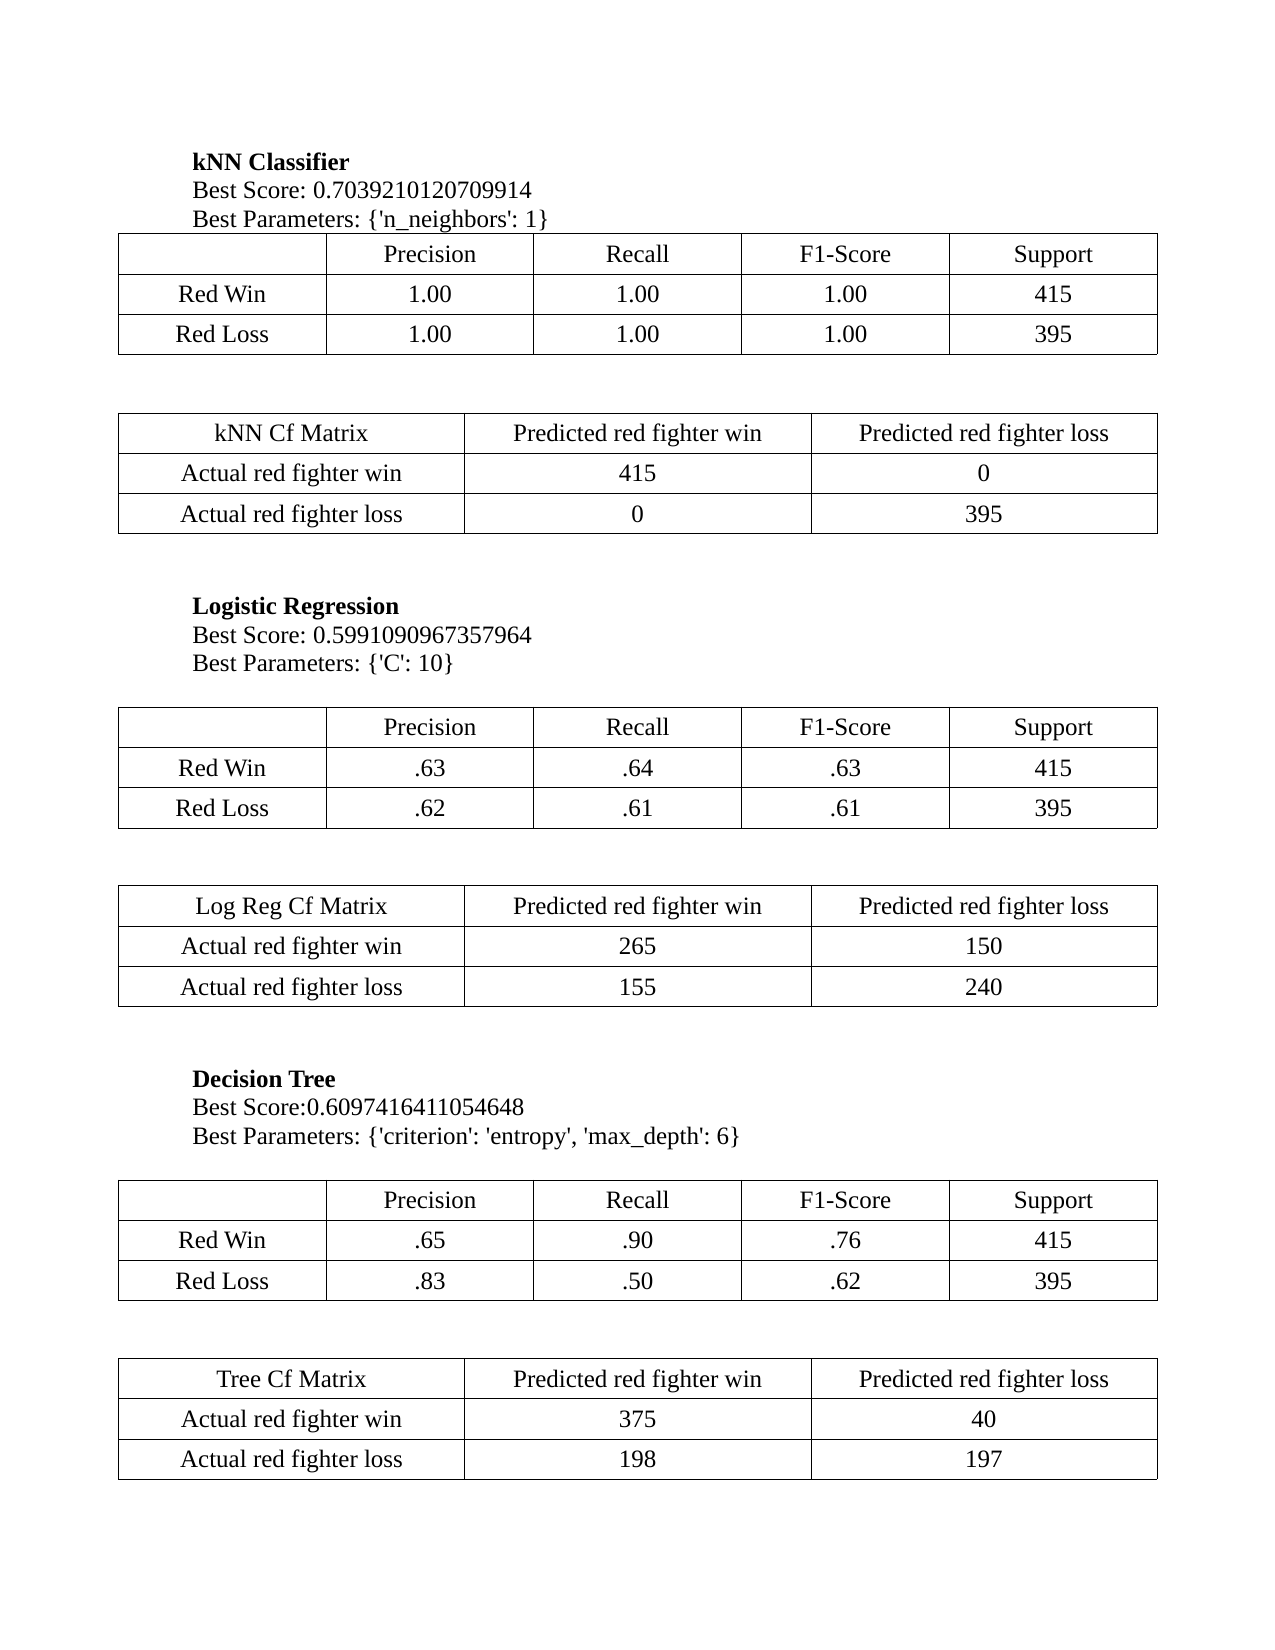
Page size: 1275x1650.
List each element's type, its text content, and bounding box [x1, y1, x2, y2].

table_cell 395 [950, 315, 1157, 354]
table_cell 395 [812, 494, 1157, 533]
table_cell .62 [742, 1261, 949, 1300]
table_cell 40 [812, 1399, 1157, 1439]
table_cell 198 [465, 1440, 811, 1479]
table_header F1-Score [742, 1181, 949, 1220]
table_cell Red Loss [119, 788, 326, 828]
table_cell 0 [465, 494, 811, 533]
table_header Support [950, 708, 1157, 747]
text kNN Classifier [118, 147, 1157, 176]
table_cell .64 [534, 748, 741, 787]
table_header Precision [327, 708, 533, 747]
table_cell Actual red fighter loss [119, 1440, 464, 1479]
table_cell 415 [465, 454, 811, 493]
table_cell 375 [465, 1399, 811, 1439]
table_cell 395 [950, 788, 1157, 828]
table_header Predicted red fighter win [465, 1359, 811, 1398]
table_cell Actual red fighter win [119, 927, 464, 966]
table_cell .50 [534, 1261, 741, 1300]
table_cell Actual red fighter win [119, 1399, 464, 1439]
table_header Log Reg Cf Matrix [119, 886, 464, 926]
table_cell 240 [812, 967, 1157, 1006]
table_header Predicted red fighter loss [812, 1359, 1157, 1398]
table_cell Actual red fighter loss [119, 494, 464, 533]
text Best Score: 0.7039210120709914 [118, 176, 1157, 204]
table_header Precision [327, 234, 533, 273]
table_header Support [950, 1181, 1157, 1220]
table_cell Red Win [119, 1221, 326, 1260]
text Best Score: 0.5991090967357964 [118, 620, 1157, 648]
table_header Predicted red fighter win [465, 886, 811, 926]
table_cell .65 [327, 1221, 533, 1260]
table_cell 1.00 [534, 315, 741, 354]
text Best Parameters: {'criterion': 'entropy', 'max_depth': 6} [118, 1121, 1157, 1150]
text Logistic Regression [118, 591, 1157, 620]
table_cell 415 [950, 748, 1157, 787]
table_cell 1.00 [742, 315, 949, 354]
table_header Tree Cf Matrix [119, 1359, 464, 1398]
table_cell .63 [742, 748, 949, 787]
table_cell 1.00 [327, 275, 533, 314]
table_cell .61 [742, 788, 949, 828]
table_cell 155 [465, 967, 811, 1006]
table_cell 150 [812, 927, 1157, 966]
table_header kNN Cf Matrix [119, 414, 464, 453]
table_header Recall [534, 234, 741, 273]
text Decision Tree [118, 1064, 1157, 1092]
table_header F1-Score [742, 708, 949, 747]
table_cell .61 [534, 788, 741, 828]
table_cell Red Loss [119, 315, 326, 354]
table_cell Actual red fighter loss [119, 967, 464, 1006]
table_cell .62 [327, 788, 533, 828]
table_header Precision [327, 1181, 533, 1220]
text Best Parameters: {'C': 10} [118, 648, 1157, 677]
text Best Parameters: {'n_neighbors': 1} [118, 204, 1157, 233]
table_cell Red Loss [119, 1261, 326, 1300]
table_header Predicted red fighter loss [812, 414, 1157, 453]
table_cell 197 [812, 1440, 1157, 1479]
table_header [119, 708, 326, 747]
table_cell 1.00 [742, 275, 949, 314]
table_cell .63 [327, 748, 533, 787]
table_cell Red Win [119, 275, 326, 314]
table_header [119, 1181, 326, 1220]
table_cell .83 [327, 1261, 533, 1300]
table_header [119, 234, 326, 273]
table_cell .90 [534, 1221, 741, 1260]
table_cell 395 [950, 1261, 1157, 1300]
table_header Support [950, 234, 1157, 273]
table_cell 415 [950, 275, 1157, 314]
table_header Predicted red fighter loss [812, 886, 1157, 926]
table_cell Red Win [119, 748, 326, 787]
table_header Recall [534, 1181, 741, 1220]
table_cell 1.00 [534, 275, 741, 314]
table_cell 0 [812, 454, 1157, 493]
table_cell 415 [950, 1221, 1157, 1260]
table_header Predicted red fighter win [465, 414, 811, 453]
table_cell 265 [465, 927, 811, 966]
table_header Recall [534, 708, 741, 747]
text Best Score:0.6097416411054648 [118, 1092, 1157, 1121]
table_cell .76 [742, 1221, 949, 1260]
table_header F1-Score [742, 234, 949, 273]
table_cell Actual red fighter win [119, 454, 464, 493]
table_cell 1.00 [327, 315, 533, 354]
